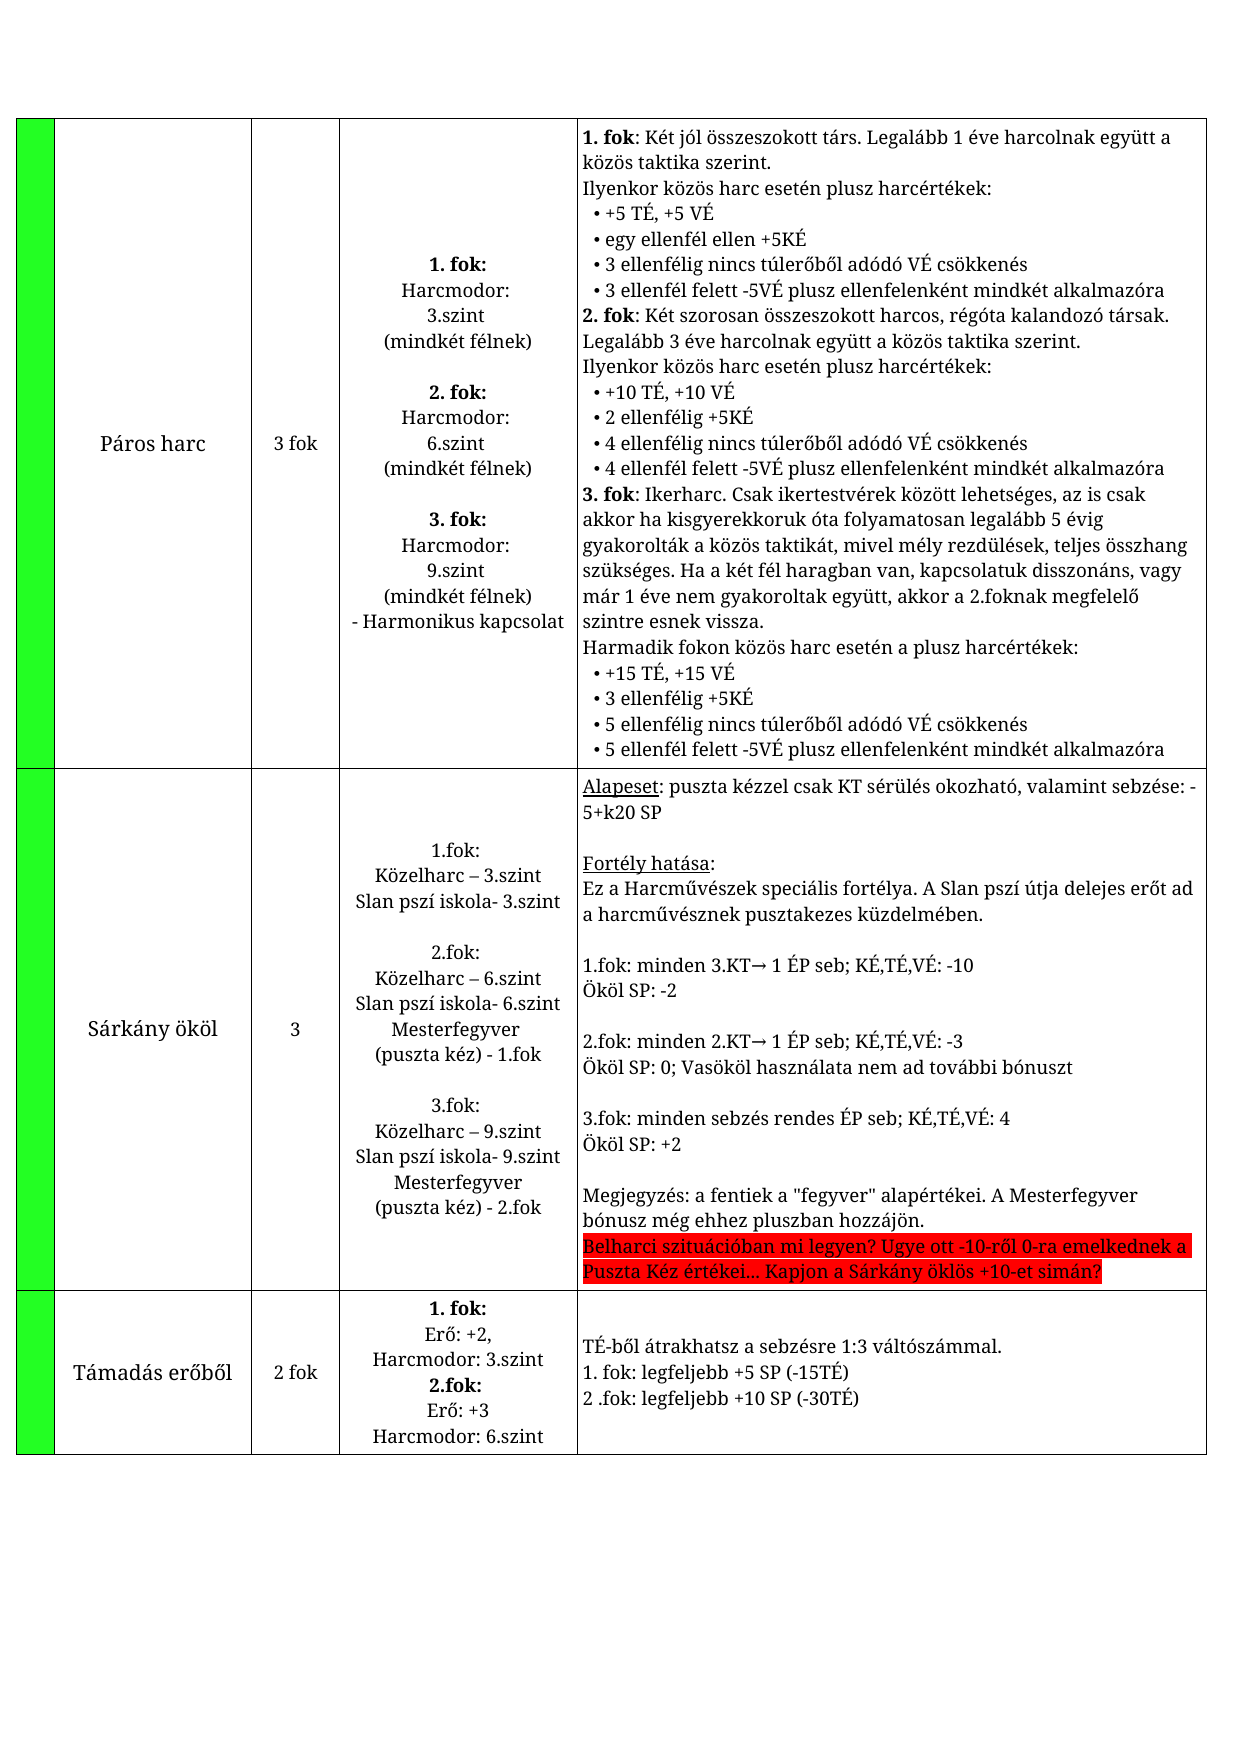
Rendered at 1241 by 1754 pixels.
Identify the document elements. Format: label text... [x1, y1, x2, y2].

table_cell 1.fok: Közelharc – 3.szint Slan pszí iskola- 3.szint 2.fok: Közelharc – 6.szint Slan pszí iskola- 6.szint Mesterfegyver (puszta kéz) - 1.fok 3.fok: Közelharc – 9.szint Slan pszí iskola- 9.szint Mesterfegyver (puszta kéz) - 2.fok [340, 769, 577, 1290]
table_cell 1. fok: Erő: +2, Harcmodor: 3.szint 2.fok: Erő: +3 Harcmodor: 6.szint [340, 1291, 577, 1454]
table_cell [17, 119, 54, 768]
table_cell [17, 1291, 54, 1454]
table_cell TÉ-ből átrakhatsz a sebzésre 1:3 váltószámmal. 1. fok: legfeljebb +5 SP (-15TÉ) 2 .fok: legfeljebb +10 SP (-30TÉ) [578, 1291, 1206, 1454]
table_cell [17, 769, 54, 1290]
table_cell 2 fok [252, 1291, 339, 1454]
table_cell 1. fok: Két jól összeszokott társ. Legalább 1 éve harcolnak együtt a közös taktika szerint. Ilyenkor közös harc esetén plusz harcértékek: +5 TÉ, +5 VÉ egy ellenfél ellen +5KÉ 3 ellenfélig nincs túlerőből adódó VÉ csökkenés 3 ellenfél felett -5VÉ plusz ellenfelenként mindkét alkalmazóra 2. fok: Két szorosan összeszokott harcos, régóta kalandozó társak. Legalább 3 éve harcolnak együtt a közös taktika szerint. Ilyenkor közös harc esetén plusz harcértékek: +10 TÉ, +10 VÉ 2 ellenfélig +5KÉ 4 ellenfélig nincs túlerőből adódó VÉ csökkenés 4 ellenfél felett -5VÉ plusz ellenfelenként mindkét alkalmazóra 3. fok: Ikerharc. Csak ikertestvérek között lehetséges, az is csak akkor ha kisgyerekkoruk óta folyamatosan legalább 5 évig gyakorolták a közös taktikát, mivel mély rezdülések, teljes összhang szükséges. Ha a két fél haragban van, kapcsolatuk disszonáns, vagy már 1 éve nem gyakoroltak együtt, akkor a 2.foknak megfelelő szintre esnek vissza. Harmadik fokon közös harc esetén a plusz harcértékek: +15 TÉ, +15 VÉ 3 ellenfélig +5KÉ 5 ellenfélig nincs túlerőből adódó VÉ csökkenés 5 ellenfél felett -5VÉ plusz ellenfelenként mindkét alkalmazóra [578, 119, 1206, 768]
table_cell Alapeset: puszta kézzel csak KT sérülés okozható, valamint sebzése: -5+k20 SP Fortély hatása: Ez a Harcművészek speciális fortélya. A Slan pszí útja delejes erőt ad a harcművésznek pusztakezes küzdelmében. 1.fok: minden 3.KT→ 1 ÉP seb; KÉ,TÉ,VÉ: -10 Ököl SP: -2 2.fok: minden 2.KT→ 1 ÉP seb; KÉ,TÉ,VÉ: -3 Ököl SP: 0; Vasököl használata nem ad további bónuszt 3.fok: minden sebzés rendes ÉP seb; KÉ,TÉ,VÉ: 4 Ököl SP: +2 Megjegyzés: a fentiek a "fegyver" alapértékei. A Mesterfegyver bónusz még ehhez pluszban hozzájön. Belharci szituációban mi legyen? Ugye ott -10-ről 0-ra emelkednek a Puszta Kéz értékei... Kapjon a Sárkány öklös +10-et simán? [578, 769, 1206, 1290]
table_cell 1. fok: Harcmodor: 3.szint (mindkét félnek) 2. fok: Harcmodor: 6.szint (mindkét félnek) 3. fok: Harcmodor: 9.szint (mindkét félnek) - Harmonikus kapcsolat [340, 119, 577, 768]
table_cell Sárkány ököl [55, 769, 251, 1290]
table_cell 3 [252, 769, 339, 1290]
table_cell Támadás erőből [55, 1291, 251, 1454]
table_cell 3 fok [252, 119, 339, 768]
table_cell Páros harc [55, 119, 251, 768]
